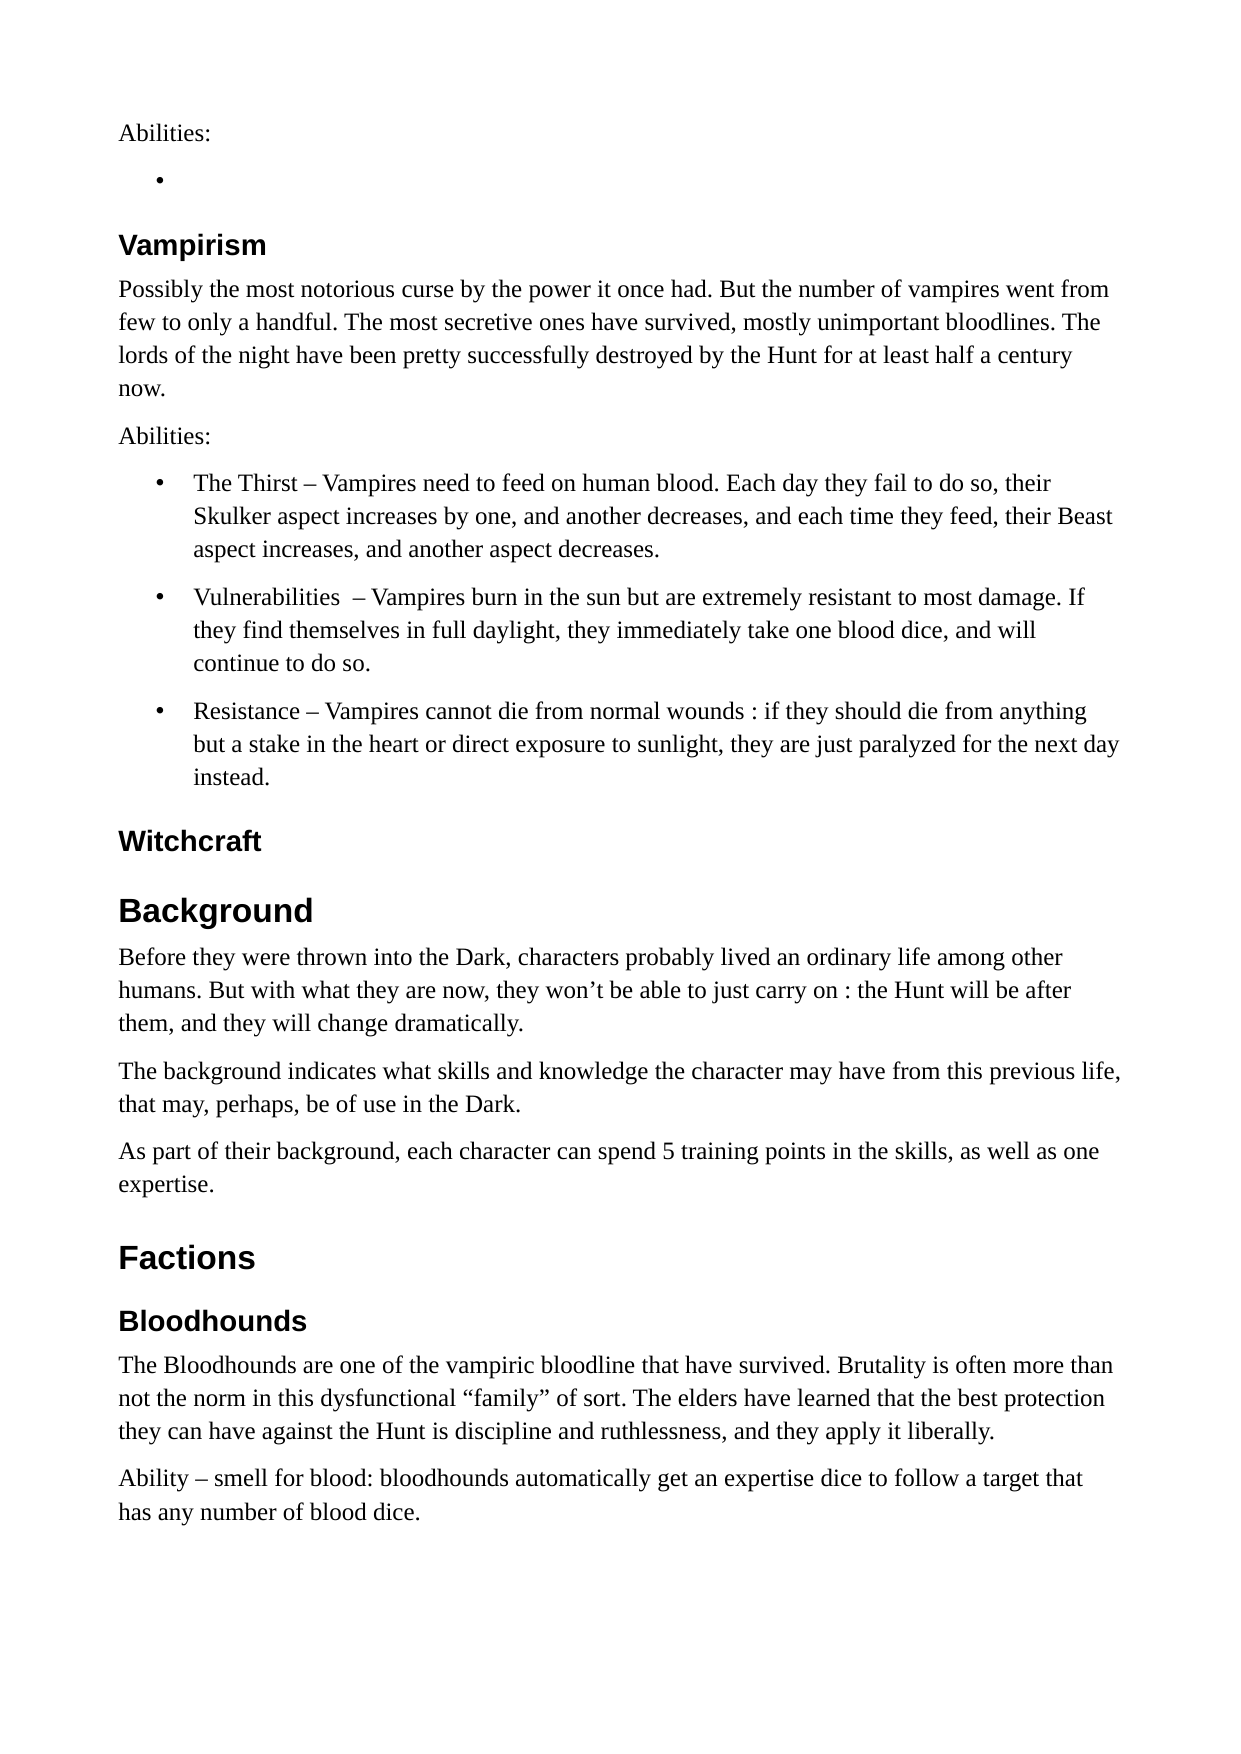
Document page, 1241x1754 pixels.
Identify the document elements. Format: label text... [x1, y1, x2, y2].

text The Bloodhounds are one of the vampiric bloodline that have survived. Brutality is often more than not the norm in this dysfunctional “family” of sort. The elders have learned that the best protection they can have against the Hunt is discipline and ruthlessness, and they apply it liberally. [118, 1350, 1122, 1445]
text As part of their background, each character can spend 5 training points in the skills, as well as one expertise. [118, 1136, 1122, 1198]
subtitle Bloodhounds [118, 1304, 1122, 1337]
text Ability – smell for blood: bloodhounds automatically get an expertise dice to follow a target that has any number of blood dice. [118, 1463, 1122, 1525]
list Resistance – Vampires cannot die from normal wounds : if they should die from anything but a stake in the heart or direct exposure to sunlight, they are just paralyzed for the next day instead. [156, 696, 1122, 791]
text The background indicates what skills and knowledge the character may have from this previous life, that may, perhaps, be of use in the Dark. [118, 1056, 1122, 1118]
subtitle Vampirism [118, 228, 1122, 262]
text Abilities: [118, 118, 1122, 147]
subtitle Witchcraft [118, 824, 1122, 858]
text Abilities: [118, 421, 1122, 449]
text Before they were thrown into the Dark, characters probably lived an ordinary life among other humans. But with what they are now, they won’t be able to just carry on : the Hunt will be after them, and they will change dramatically. [118, 942, 1122, 1037]
text Possibly the most notorious curse by the power it once had. But the number of vampires went from few to only a handful. The most secretive ones have survived, mostly unimportant bloodlines. The lords of the night have been pretty successfully destroyed by the Hunt for at least half a century now. [118, 274, 1122, 402]
list The Thirst – Vampires need to feed on human blood. Each day they fail to do so, their Skulker aspect increases by one, and another decreases, and each time they feed, their Beast aspect increases, and another aspect decreases. [156, 468, 1122, 563]
subtitle Background [118, 891, 1122, 930]
subtitle Factions [118, 1238, 1122, 1277]
list Vulnerabilities – Vampires burn in the sun but are extremely resistant to most damage. If they find themselves in full daylight, they immediately take one blood dice, and will continue to do so. [156, 582, 1122, 677]
